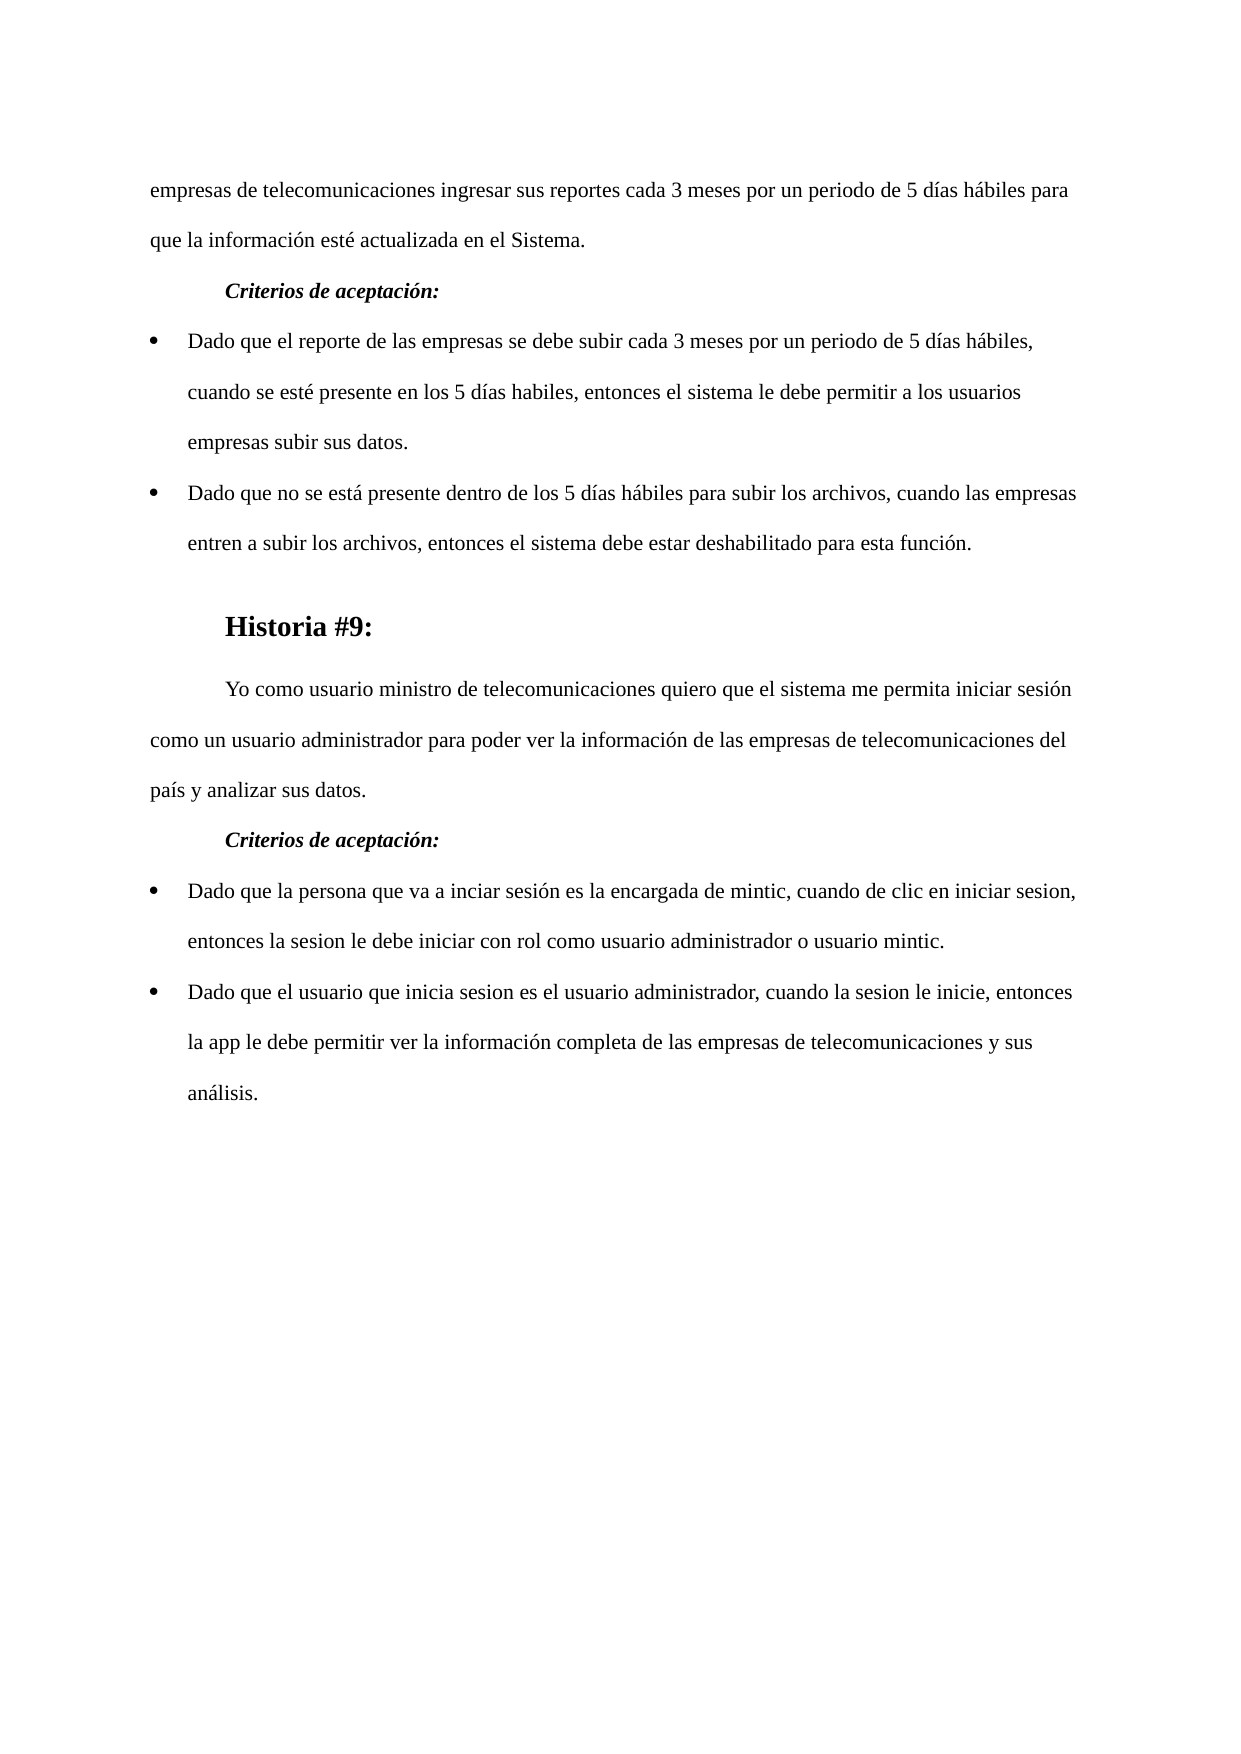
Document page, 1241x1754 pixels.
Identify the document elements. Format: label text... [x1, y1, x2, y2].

subtitle Historia #9: [150, 609, 1090, 643]
text empresas de telecomunicaciones ingresar sus reportes cada 3 meses por un periodo de 5 días hábiles para que la información esté actualizada en el Sistema. [150, 177, 1090, 253]
list Dado que la persona que va a inciar sesión es la encargada de mintic, cuando de clic en iniciar sesion, entonces la sesion le debe iniciar con rol como usuario administrador o usuario mintic. [150, 878, 1090, 953]
text Criterios de aceptación: [150, 827, 1090, 853]
list Dado que el reporte de las empresas se debe subir cada 3 meses por un periodo de 5 días hábiles, cuando se esté presente en los 5 días habiles, entonces el sistema le debe permitir a los usuarios empresas subir sus datos. [150, 328, 1090, 454]
list Dado que el usuario que inicia sesion es el usuario administrador, cuando la sesion le inicie, entonces la app le debe permitir ver la información completa de las empresas de telecomunicaciones y sus análisis. [150, 979, 1090, 1105]
text Yo como usuario ministro de telecomunicaciones quiero que el sistema me permita iniciar sesión como un usuario administrador para poder ver la información de las empresas de telecomunicaciones del país y analizar sus datos. [150, 676, 1090, 802]
text Criterios de aceptación: [150, 278, 1090, 303]
list Dado que no se está presente dentro de los 5 días hábiles para subir los archivos, cuando las empresas entren a subir los archivos, entonces el sistema debe estar deshabilitado para esta función. [150, 479, 1090, 555]
